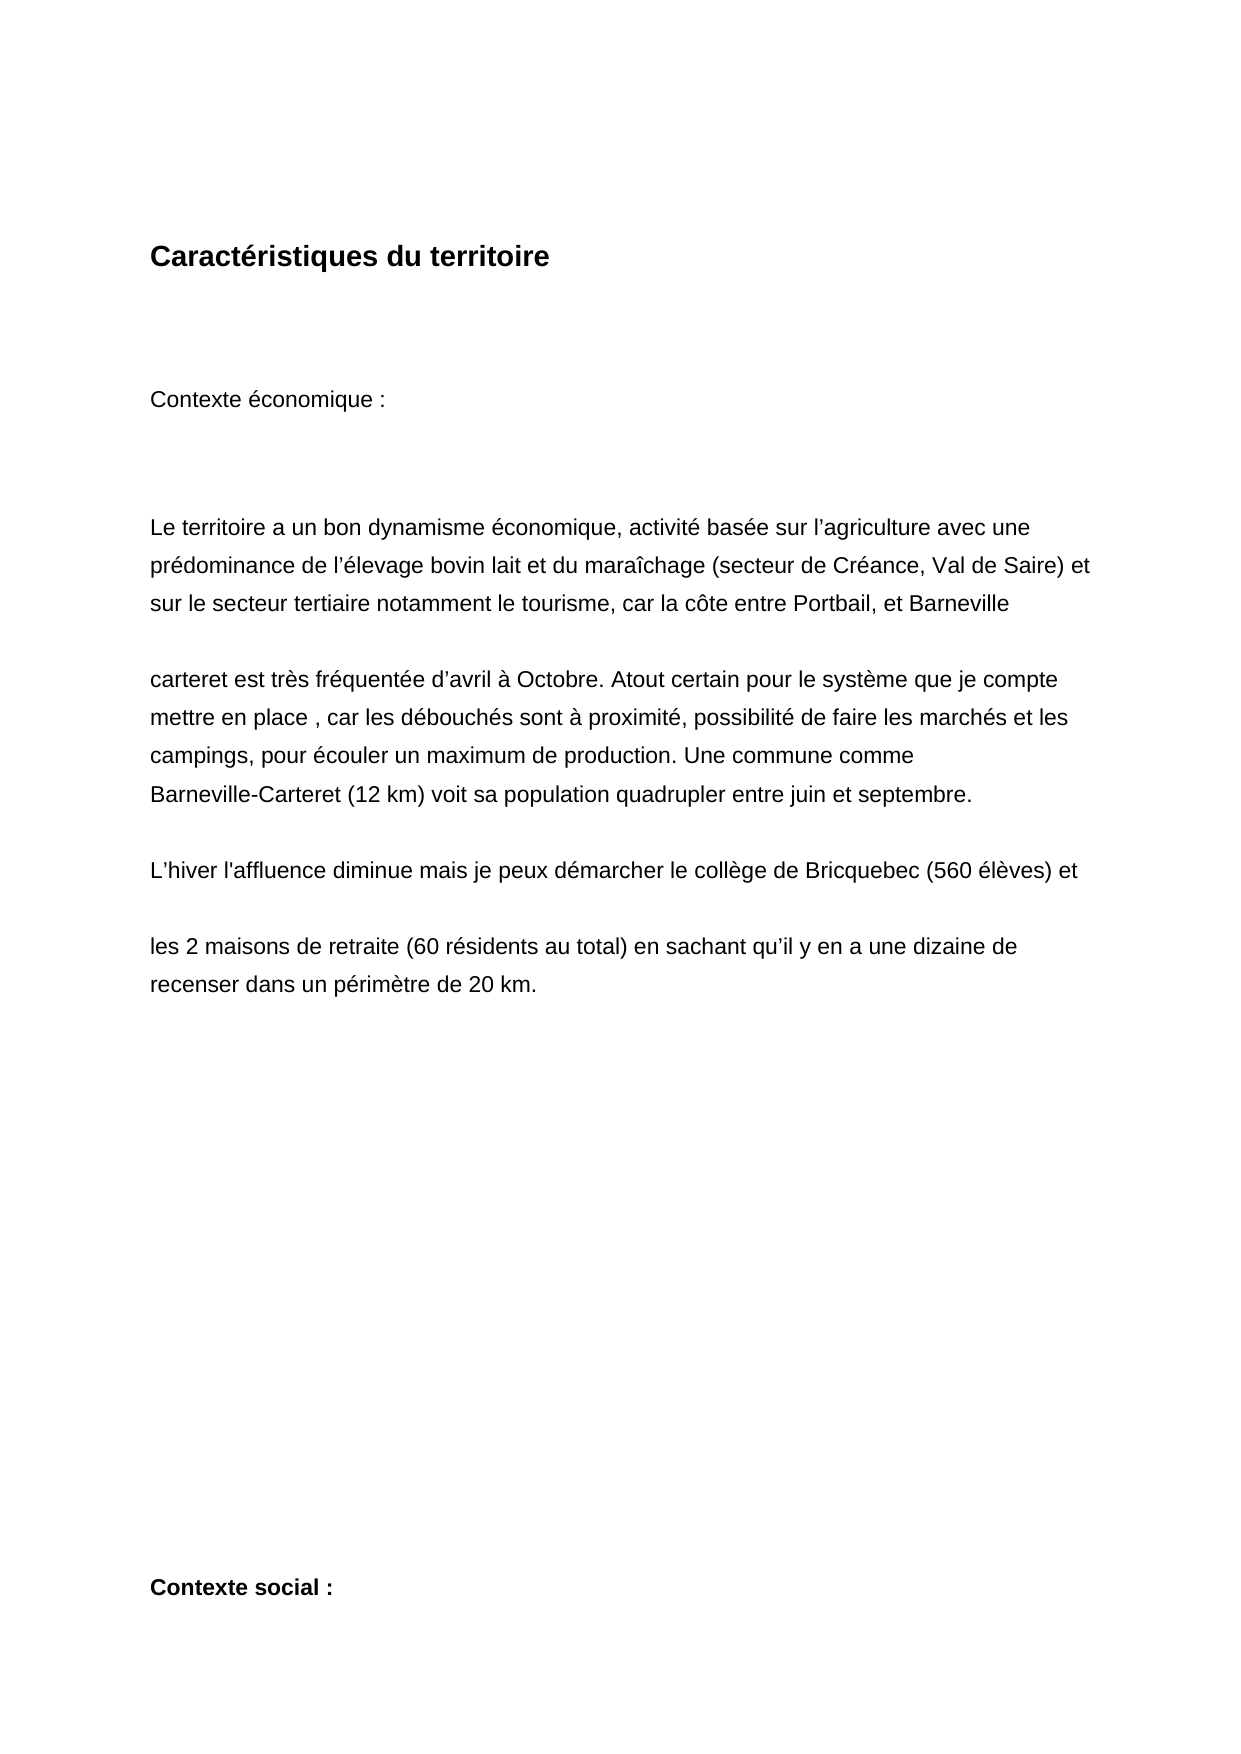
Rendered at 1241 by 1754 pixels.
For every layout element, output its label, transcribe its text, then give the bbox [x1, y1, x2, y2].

text carteret est très fréquentée d’avril à Octobre. Atout certain pour le système que je compte [353, 677, 748, 690]
text Contexte social : [150, 1585, 1090, 1598]
text les 2 maisons de retraite (60 résidents au total) en sachant qu’il y en a une dizaine de [805, 944, 1090, 957]
text les 2 maisons de retraite (60 résidents au total) en sachant qu’il y en a une dizaine de [150, 944, 410, 957]
text Barneville-Carteret (12 km) voit sa population quadrupler entre juin et septembre. [886, 792, 1090, 805]
text Le territoire a un bon dynamisme économique, activité basée sur l’agriculture avec une [847, 525, 1090, 538]
text mettre en place , car les débouchés sont à proximité, possibilité de faire les marchés et les [697, 715, 1090, 728]
text recenser dans un périmètre de 20 km. [337, 982, 1090, 995]
text prédominance de l’élevage bovin lait et du maraîchage (secteur de Créance, Val de Saire) et [154, 563, 407, 576]
text carteret est très fréquentée d’avril à Octobre. Atout certain pour le système que je compte [150, 677, 351, 690]
text L’hiver l'affluence diminue mais je peux démarcher le collège de Bricquebec (560 élèves) et [150, 868, 476, 881]
text Caractéristiques du territoire [150, 253, 322, 269]
text prédominance de l’élevage bovin lait et du maraîchage (secteur de Créance, Val de Saire) et [714, 563, 1060, 576]
text mettre en place , car les débouchés sont à proximité, possibilité de faire les marchés et les [257, 715, 590, 728]
text Le territoire a un bon dynamisme économique, activité basée sur l’agriculture avec une [386, 525, 586, 538]
text les 2 maisons de retraite (60 résidents au total) en sachant qu’il y en a une dizaine de [624, 944, 761, 957]
text campings, pour écouler un maximum de production. Une commune comme [568, 753, 1090, 767]
text Contexte économique : [150, 397, 343, 410]
text Le territoire a un bon dynamisme économique, activité basée sur l’agriculture avec une [588, 525, 845, 538]
text sur le secteur tertiaire notamment le tourisme, car la côte entre Portbail, et Barneville [150, 601, 1090, 614]
text prédominance de l’élevage bovin lait et du maraîchage (secteur de Créance, Val de Saire) et [409, 563, 689, 576]
text Contexte économique : [345, 397, 1090, 410]
text campings, pour écouler un maximum de production. Une commune comme [265, 753, 566, 767]
text Barneville-Carteret (12 km) voit sa population quadrupler entre juin et septembre. [150, 792, 351, 805]
text les 2 maisons de retraite (60 résidents au total) en sachant qu’il y en a une dizaine de [409, 944, 624, 957]
text recenser dans un périmètre de 20 km. [150, 982, 335, 995]
text Caractéristiques du territoire [326, 253, 1090, 269]
text L’hiver l'affluence diminue mais je peux démarcher le collège de Bricquebec (560 élèves) et [502, 868, 750, 881]
text Le territoire a un bon dynamisme économique, activité basée sur l’agriculture avec une [150, 525, 385, 538]
